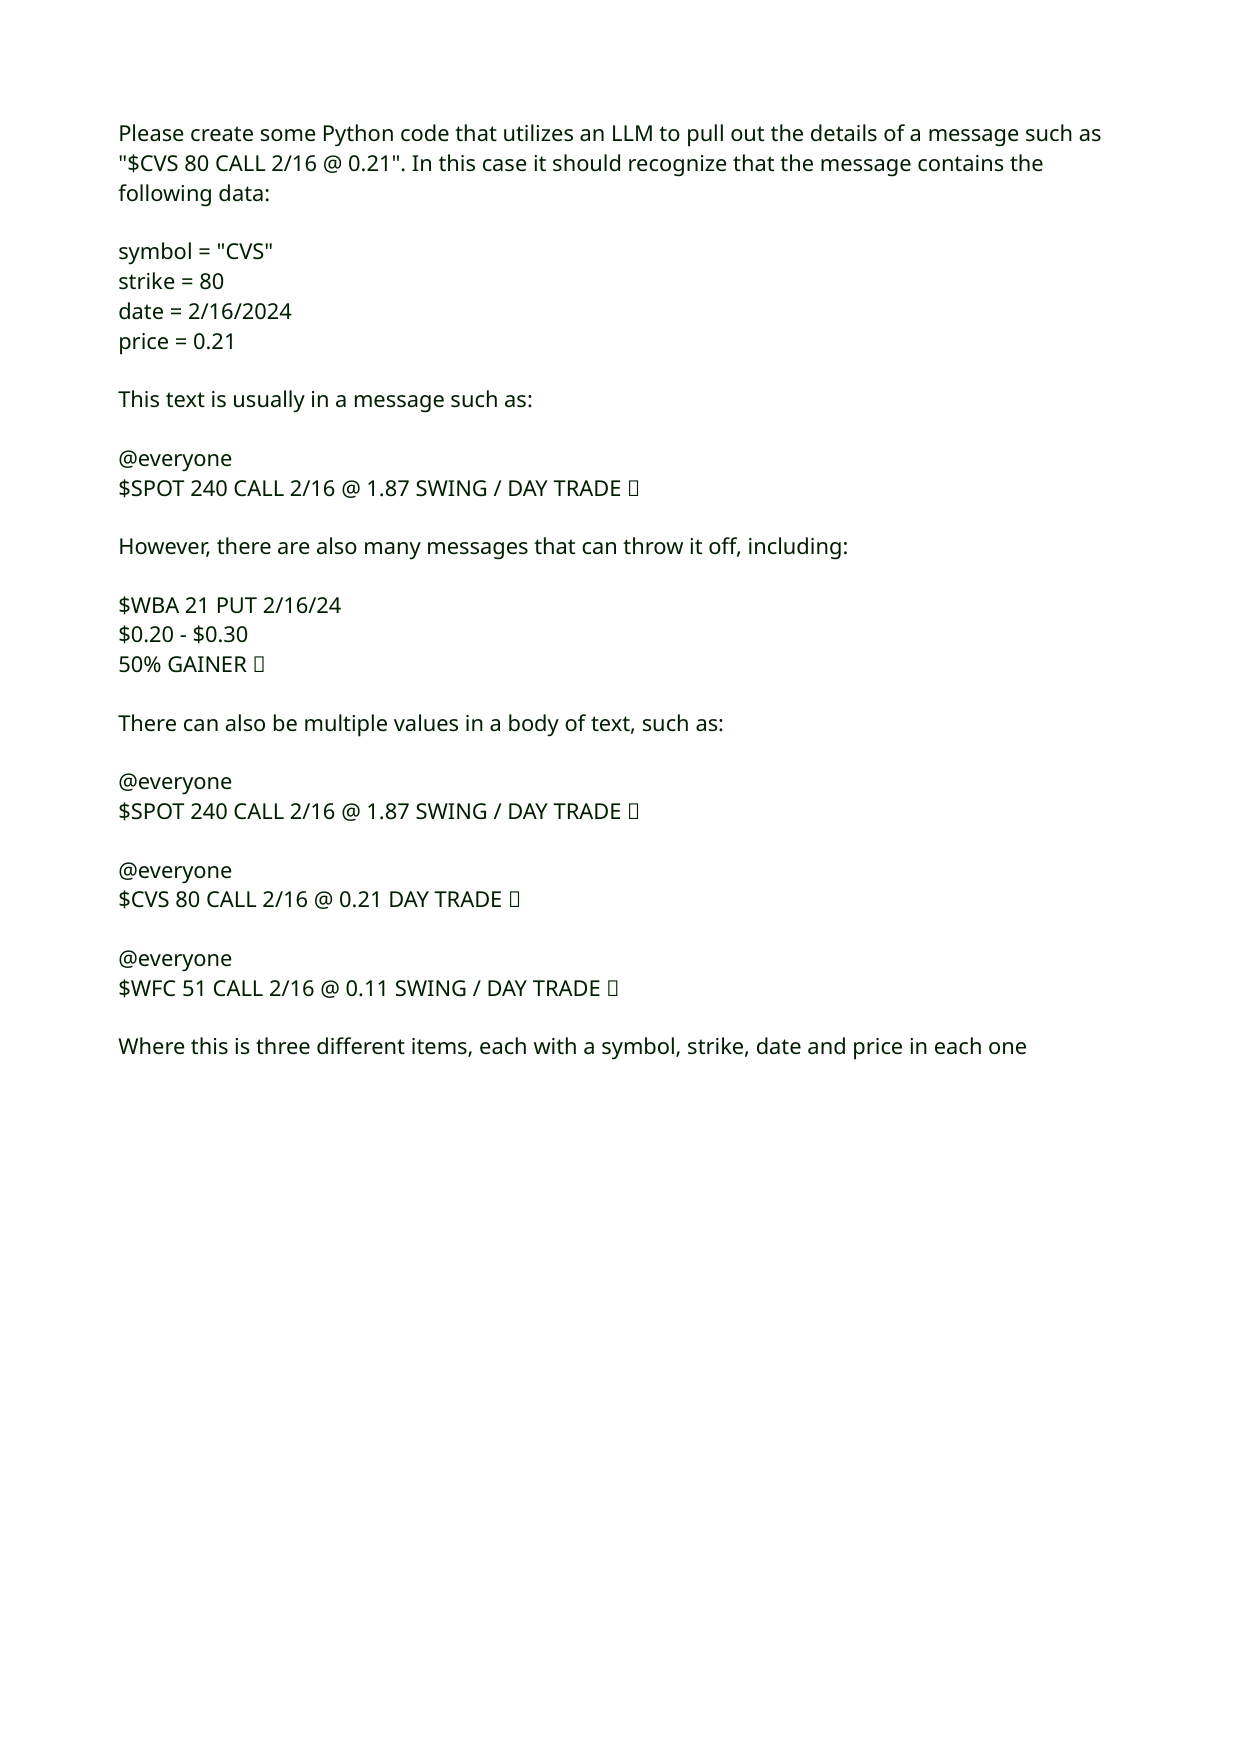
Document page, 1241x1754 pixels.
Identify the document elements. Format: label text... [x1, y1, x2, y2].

text Please create some Python code that utilizes an LLM to pull out the details of a message such as "$CVS 80 CALL 2/16 @ 0.21". In this case it should recognize that the message contains the following data: symbol = "CVS" strike = 80 date = 2/16/2024 price = 0.21 This text is usually in a message such as: @everyone $SPOT 240 CALL 2/16 @ 1.87 SWING / DAY TRADE 🚨 However, there are also many messages that can throw it off, including: $WBA 21 PUT 2/16/24 $0.20 - $0.30 50% GAINER 🌟 There can also be multiple values in a body of text, such as: @everyone $SPOT 240 CALL 2/16 @ 1.87 SWING / DAY TRADE 🚨 @everyone $CVS 80 CALL 2/16 @ 0.21 DAY TRADE 🚨 @everyone $WFC 51 CALL 2/16 @ 0.11 SWING / DAY TRADE 🚨 Where this is three different items, each with a symbol, strike, date and price in each one [118, 118, 1122, 1061]
